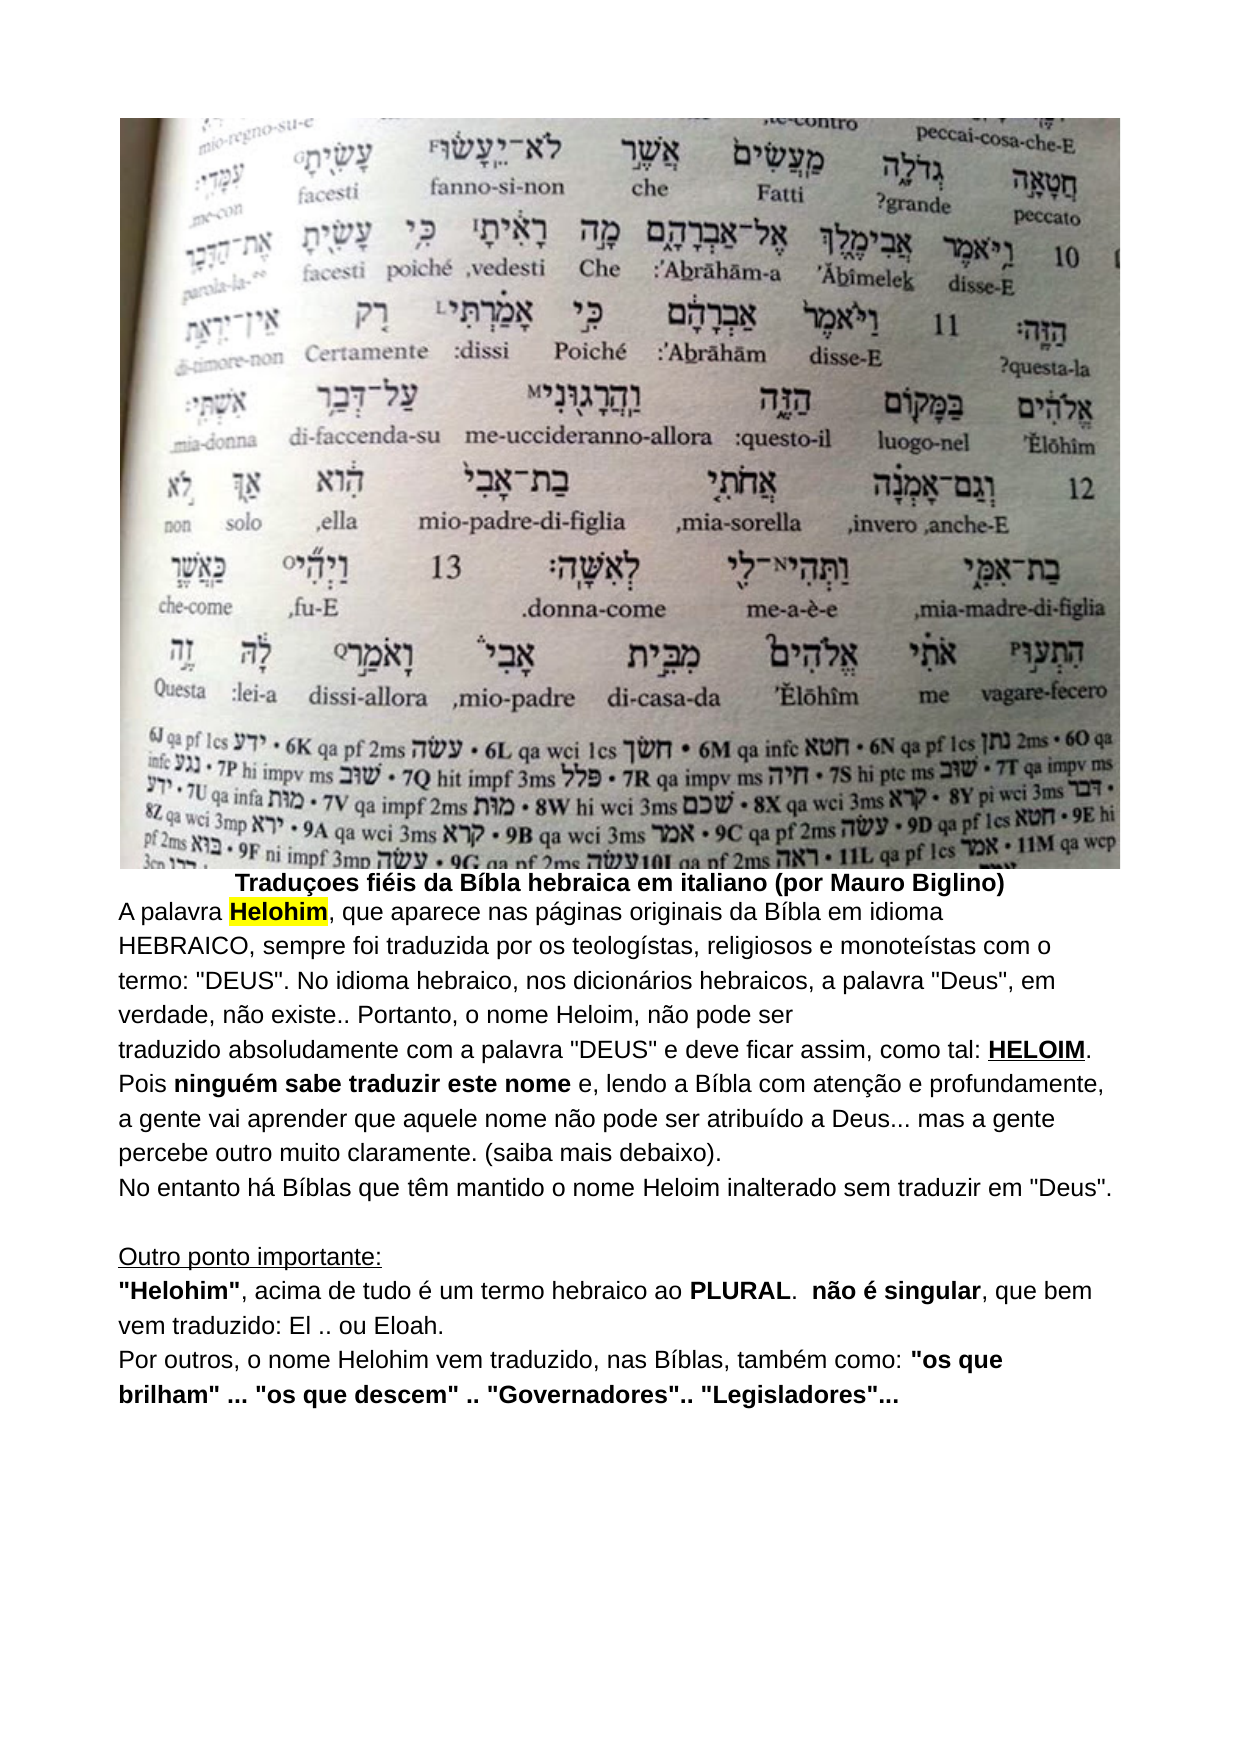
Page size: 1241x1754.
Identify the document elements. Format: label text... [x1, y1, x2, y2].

text Outro ponto importante: "Helohim", acima de tudo é um termo hebraico ao PLURAL. não é singular, que bem vem traduzido: El .. ou Eloah. Por outros, o nome Helohim vem traduzido, nas Bíblas, também como: "os que brilham" ... "os que descem" .. "Governadores".. "Legisladores"... [118, 1207, 1122, 1408]
picture [120, 118, 1121, 869]
table_cell Traduçoes fiéis da Bíbla hebraica em italiano (por Mauro Biglino) [119, 868, 1122, 897]
text No entanto há Bíblas que têm mantido o nome Heloim inalterado sem traduzir em "Deus". [118, 1173, 1122, 1201]
text A palavra Helohim, que aparece nas páginas originais da Bíbla em idioma HEBRAICO, sempre foi traduzida por os teologístas, religiosos e monoteístas com o termo: "DEUS". No idioma hebraico, nos dicionários hebraicos, a palavra "Deus", em verdade, não existe.. Portanto, o nome Heloim, não pode ser traduzido absoludamente com a palavra "DEUS" e deve ficar assim, como tal: HELOIM. Pois ninguém sabe traduzir este nome e, lendo a Bíbla com atenção e profundamente, a gente vai aprender que aquele nome não pode ser atribuído a Deus... mas a gente percebe outro muito claramente. (saiba mais debaixo). [118, 897, 1122, 1167]
